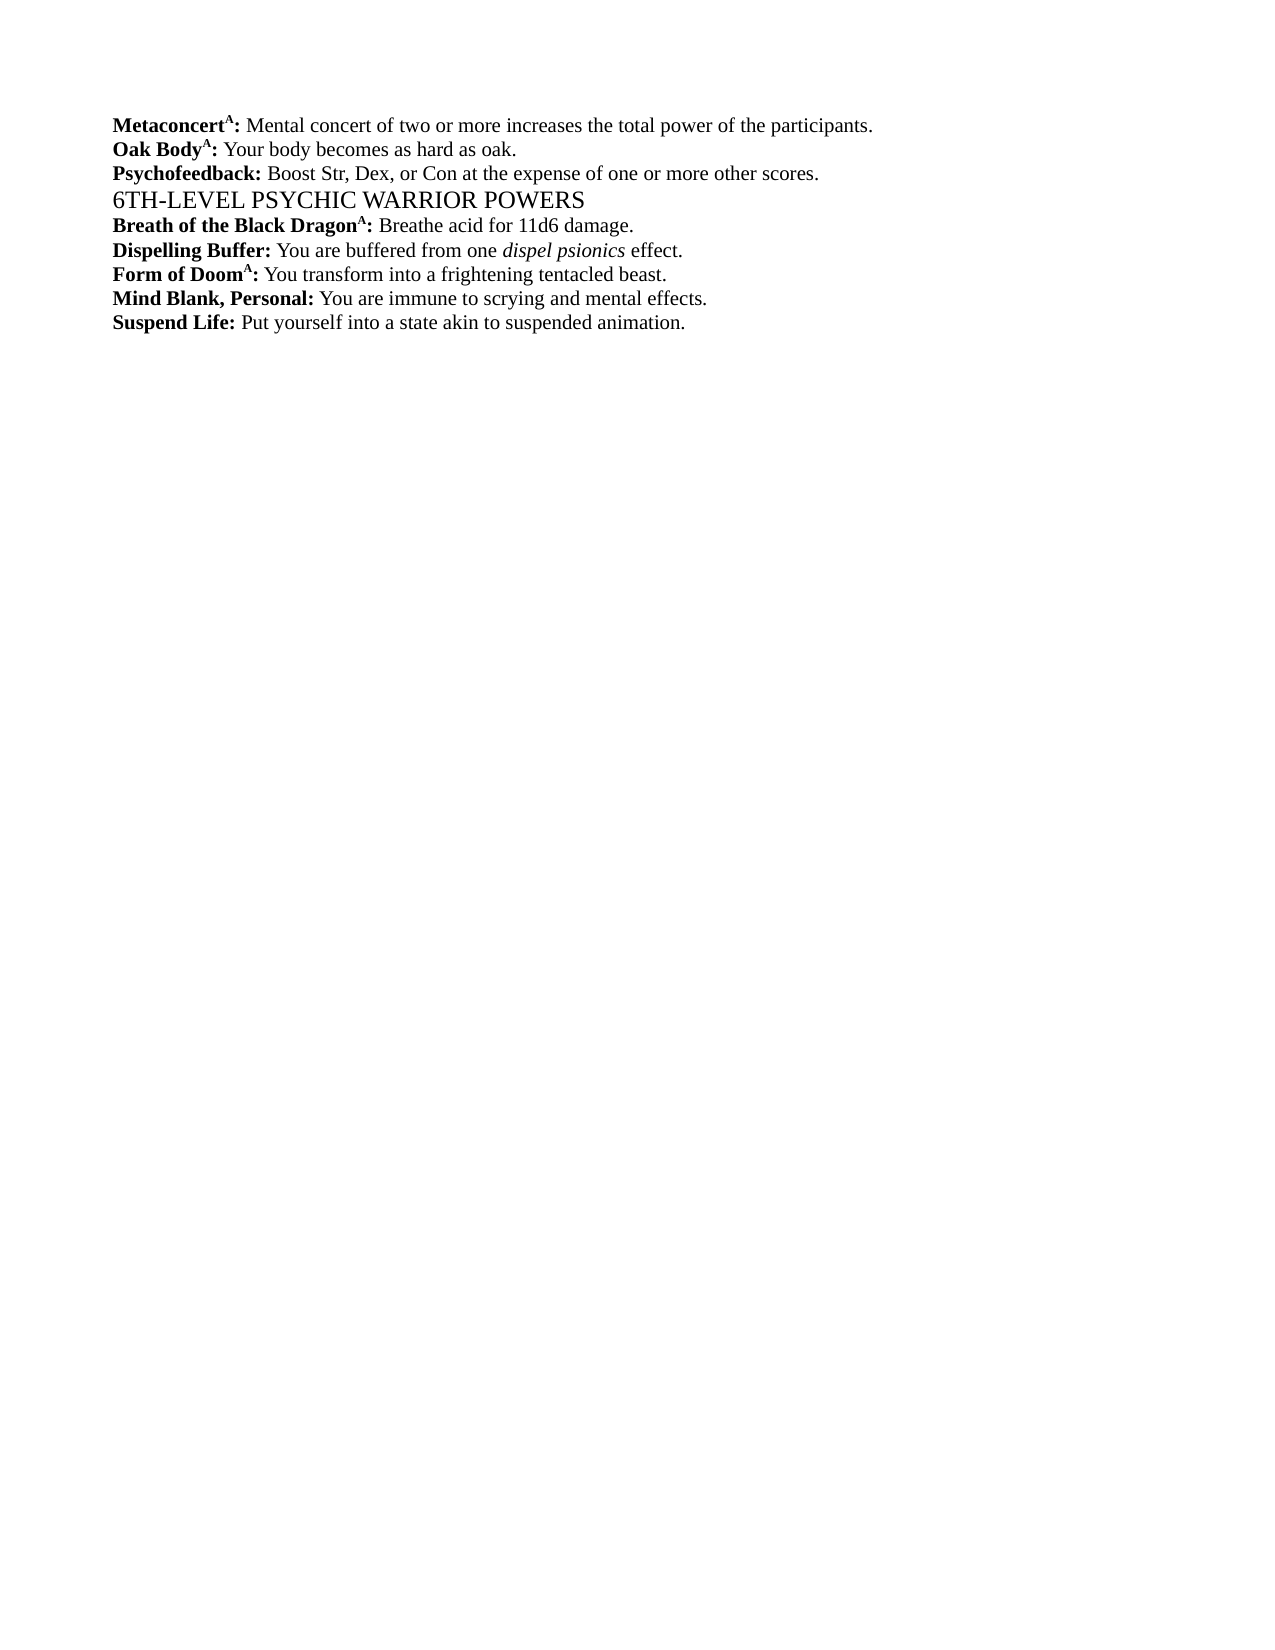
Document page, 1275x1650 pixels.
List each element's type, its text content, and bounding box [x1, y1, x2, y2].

text Mind Blank, Personal: You are immune to scrying and mental effects. [112, 286, 1162, 310]
text Form of DoomA: You transform into a frightening tentacled beast. [112, 262, 1162, 286]
text Psychofeedback: Boost Str, Dex, or Con at the expense of one or more other scores. [112, 161, 1162, 185]
text Dispelling Buffer: You are buffered from one dispel psionics effect. [112, 237, 1162, 262]
text Oak BodyA: Your body becomes as hard as oak. [112, 137, 1162, 161]
text Suspend Life: Put yourself into a state akin to suspended animation. [112, 310, 1162, 334]
text MetaconcertA: Mental concert of two or more increases the total power of the participants. [112, 112, 1162, 137]
subtitle 6TH-LEVEL PSYCHIC WARRIOR POWERS [112, 185, 1162, 213]
text Breath of the Black DragonA: Breathe acid for 11d6 damage. [112, 213, 1162, 237]
